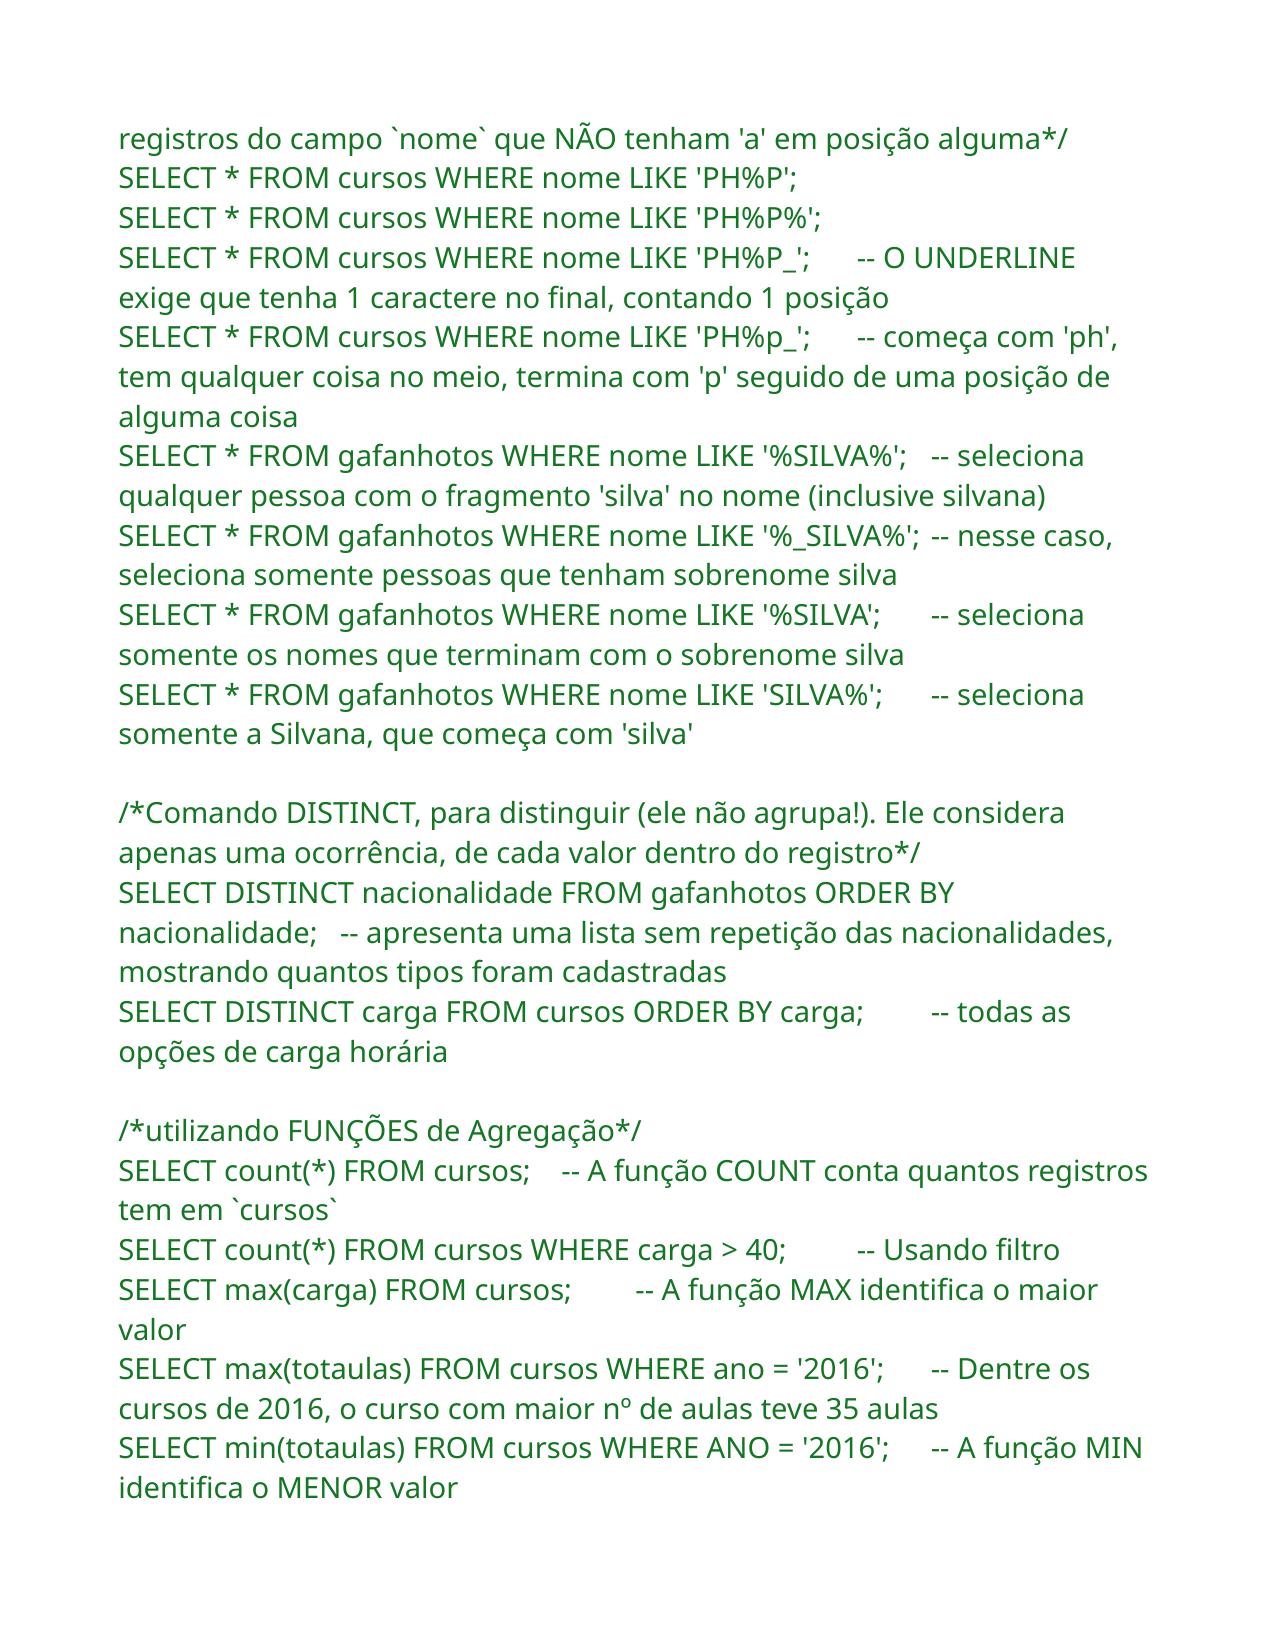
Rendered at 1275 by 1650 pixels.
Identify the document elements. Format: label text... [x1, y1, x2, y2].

text registros do campo `nome` que NÃO tenham 'a' em posição alguma*/ SELECT * FROM cursos WHERE nome LIKE 'PH%P'; SELECT * FROM cursos WHERE nome LIKE 'PH%P%'; SELECT * FROM cursos WHERE nome LIKE 'PH%P_'; -- O UNDERLINE exige que tenha 1 caractere no final, contando 1 posição SELECT * FROM cursos WHERE nome LIKE 'PH%p_'; -- começa com 'ph', tem qualquer coisa no meio, termina com 'p' seguido de uma posição de alguma coisa SELECT * FROM gafanhotos WHERE nome LIKE '%SILVA%'; -- seleciona qualquer pessoa com o fragmento 'silva' no nome (inclusive silvana) SELECT * FROM gafanhotos WHERE nome LIKE '%_SILVA%'; -- nesse caso, seleciona somente pessoas que tenham sobrenome silva SELECT * FROM gafanhotos WHERE nome LIKE '%SILVA'; -- seleciona somente os nomes que terminam com o sobrenome silva SELECT * FROM gafanhotos WHERE nome LIKE 'SILVA%'; -- seleciona somente a Silvana, que começa com 'silva' /*Comando DISTINCT, para distinguir (ele não agrupa!). Ele considera apenas uma ocorrência, de cada valor dentro do registro*/ SELECT DISTINCT nacionalidade FROM gafanhotos ORDER BY nacionalidade; -- apresenta uma lista sem repetição das nacionalidades, mostrando quantos tipos foram cadastradas SELECT DISTINCT carga FROM cursos ORDER BY carga; -- todas as opções de carga horária /*utilizando FUNÇÕES de Agregação*/ SELECT count(*) FROM cursos; -- A função COUNT conta quantos registros tem em `cursos` SELECT count(*) FROM cursos WHERE carga > 40; -- Usando filtro SELECT max(carga) FROM cursos; -- A função MAX identifica o maior valor SELECT max(totaulas) FROM cursos WHERE ano = '2016'; -- Dentre os cursos de 2016, o curso com maior nº de aulas teve 35 aulas SELECT min(totaulas) FROM cursos WHERE ANO = '2016'; -- A função MIN identifica o MENOR valor [118, 118, 1157, 1507]
